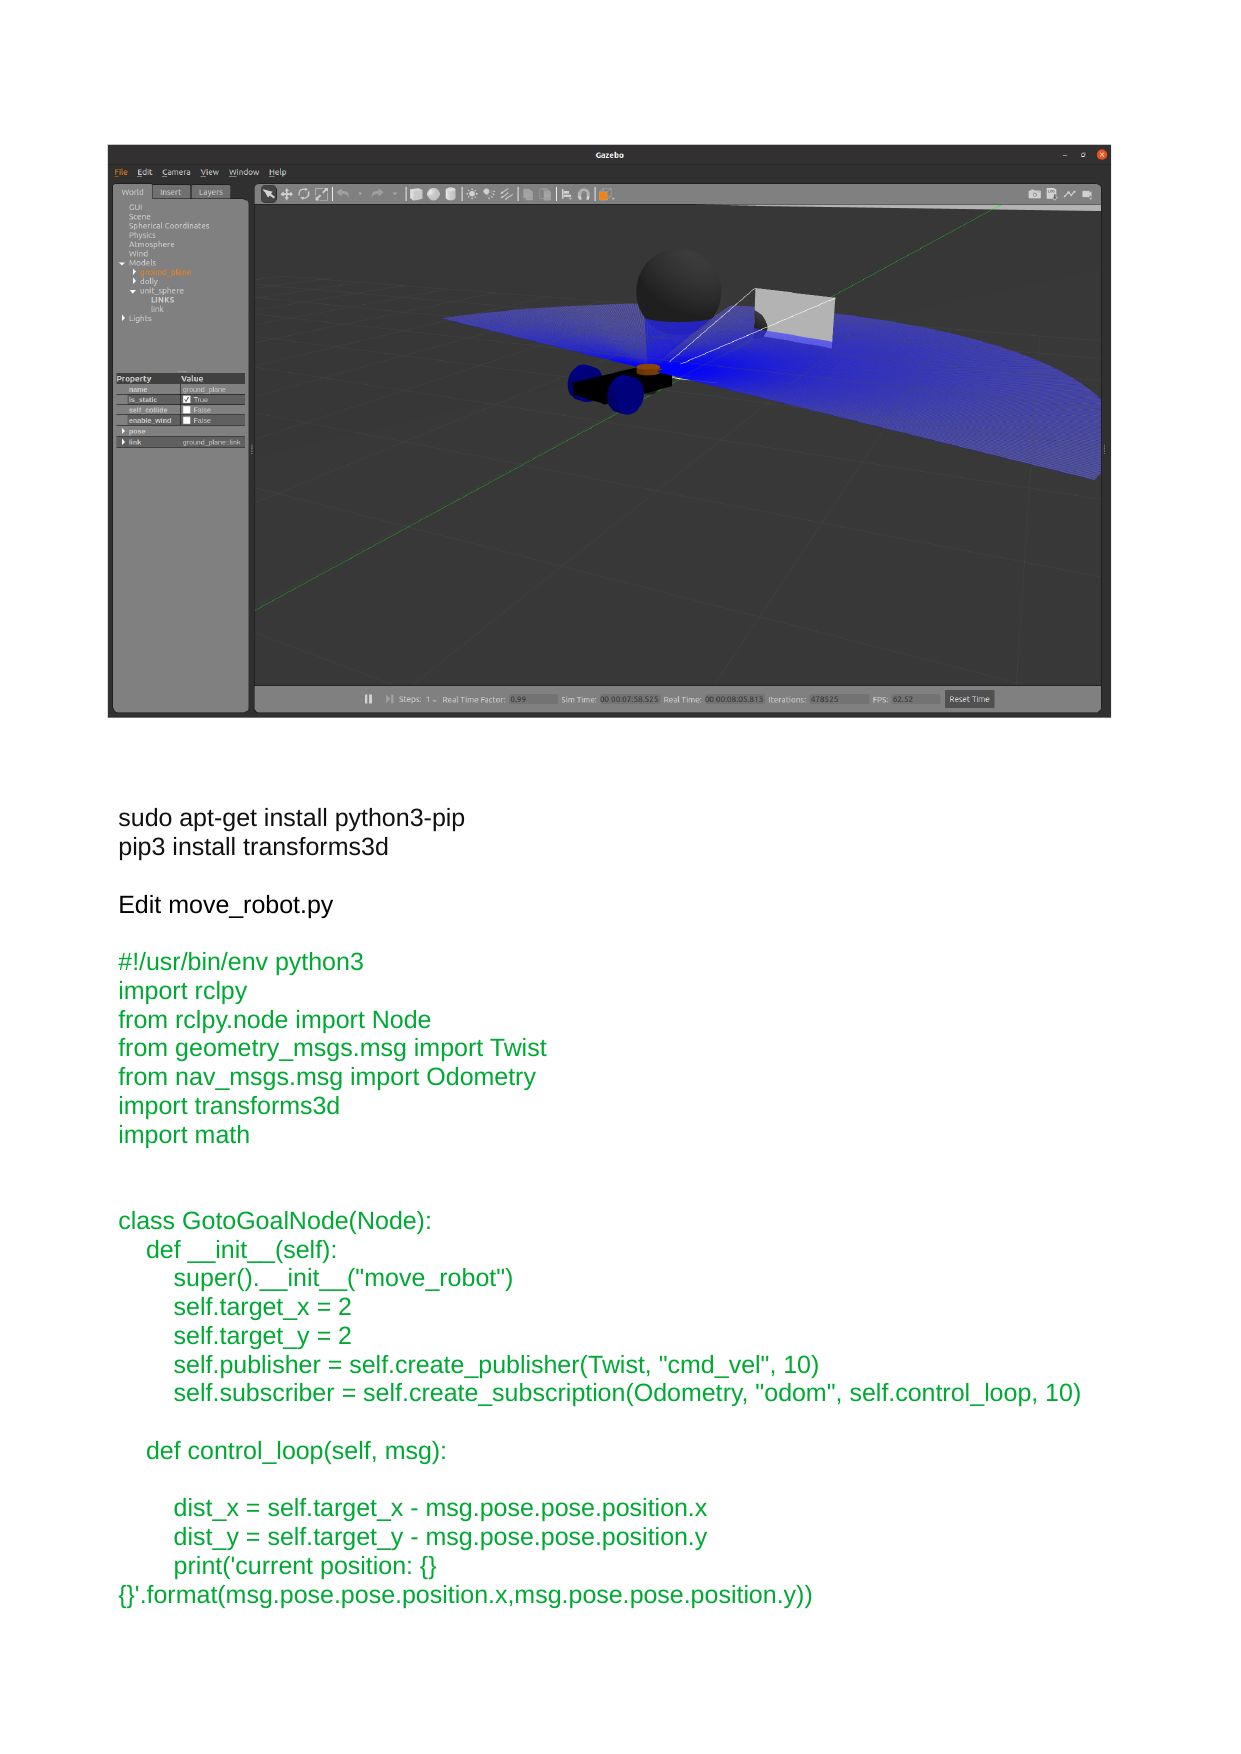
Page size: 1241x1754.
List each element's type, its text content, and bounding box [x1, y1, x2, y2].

picture [107, 144, 1112, 718]
text self.target_x = 2 [118, 1292, 1122, 1321]
text from rclpy.node import Node [118, 1005, 1122, 1033]
text pip3 install transforms3d [118, 832, 1122, 861]
text def __init__(self): [118, 1235, 1122, 1263]
text self.publisher = self.create_publisher(Twist, "cmd_vel", 10) [118, 1350, 1122, 1378]
text import rclpy [118, 976, 1122, 1005]
text sudo apt-get install python3-pip [118, 803, 1122, 832]
text super().__init__("move_robot") [118, 1263, 1122, 1292]
text def control_loop(self, msg): [118, 1436, 1122, 1465]
text from geometry_msgs.msg import Twist [118, 1033, 1122, 1062]
text #!/usr/bin/env python3 [118, 947, 1122, 976]
text dist_x = self.target_x - msg.pose.pose.position.x [118, 1493, 1122, 1522]
text class GotoGoalNode(Node): [118, 1206, 1122, 1235]
text self.target_y = 2 [118, 1321, 1122, 1350]
text Edit move_robot.py [118, 890, 1122, 918]
text import transforms3d [118, 1091, 1122, 1120]
text import math [118, 1120, 1122, 1148]
text from nav_msgs.msg import Odometry [118, 1062, 1122, 1091]
text print('current position: {} {}'.format(msg.pose.pose.position.x,msg.pose.pose.position.y)) [118, 1551, 1122, 1608]
text self.subscriber = self.create_subscription(Odometry, "odom", self.control_loop, 10) [118, 1378, 1122, 1407]
text dist_y = self.target_y - msg.pose.pose.position.y [118, 1522, 1122, 1551]
